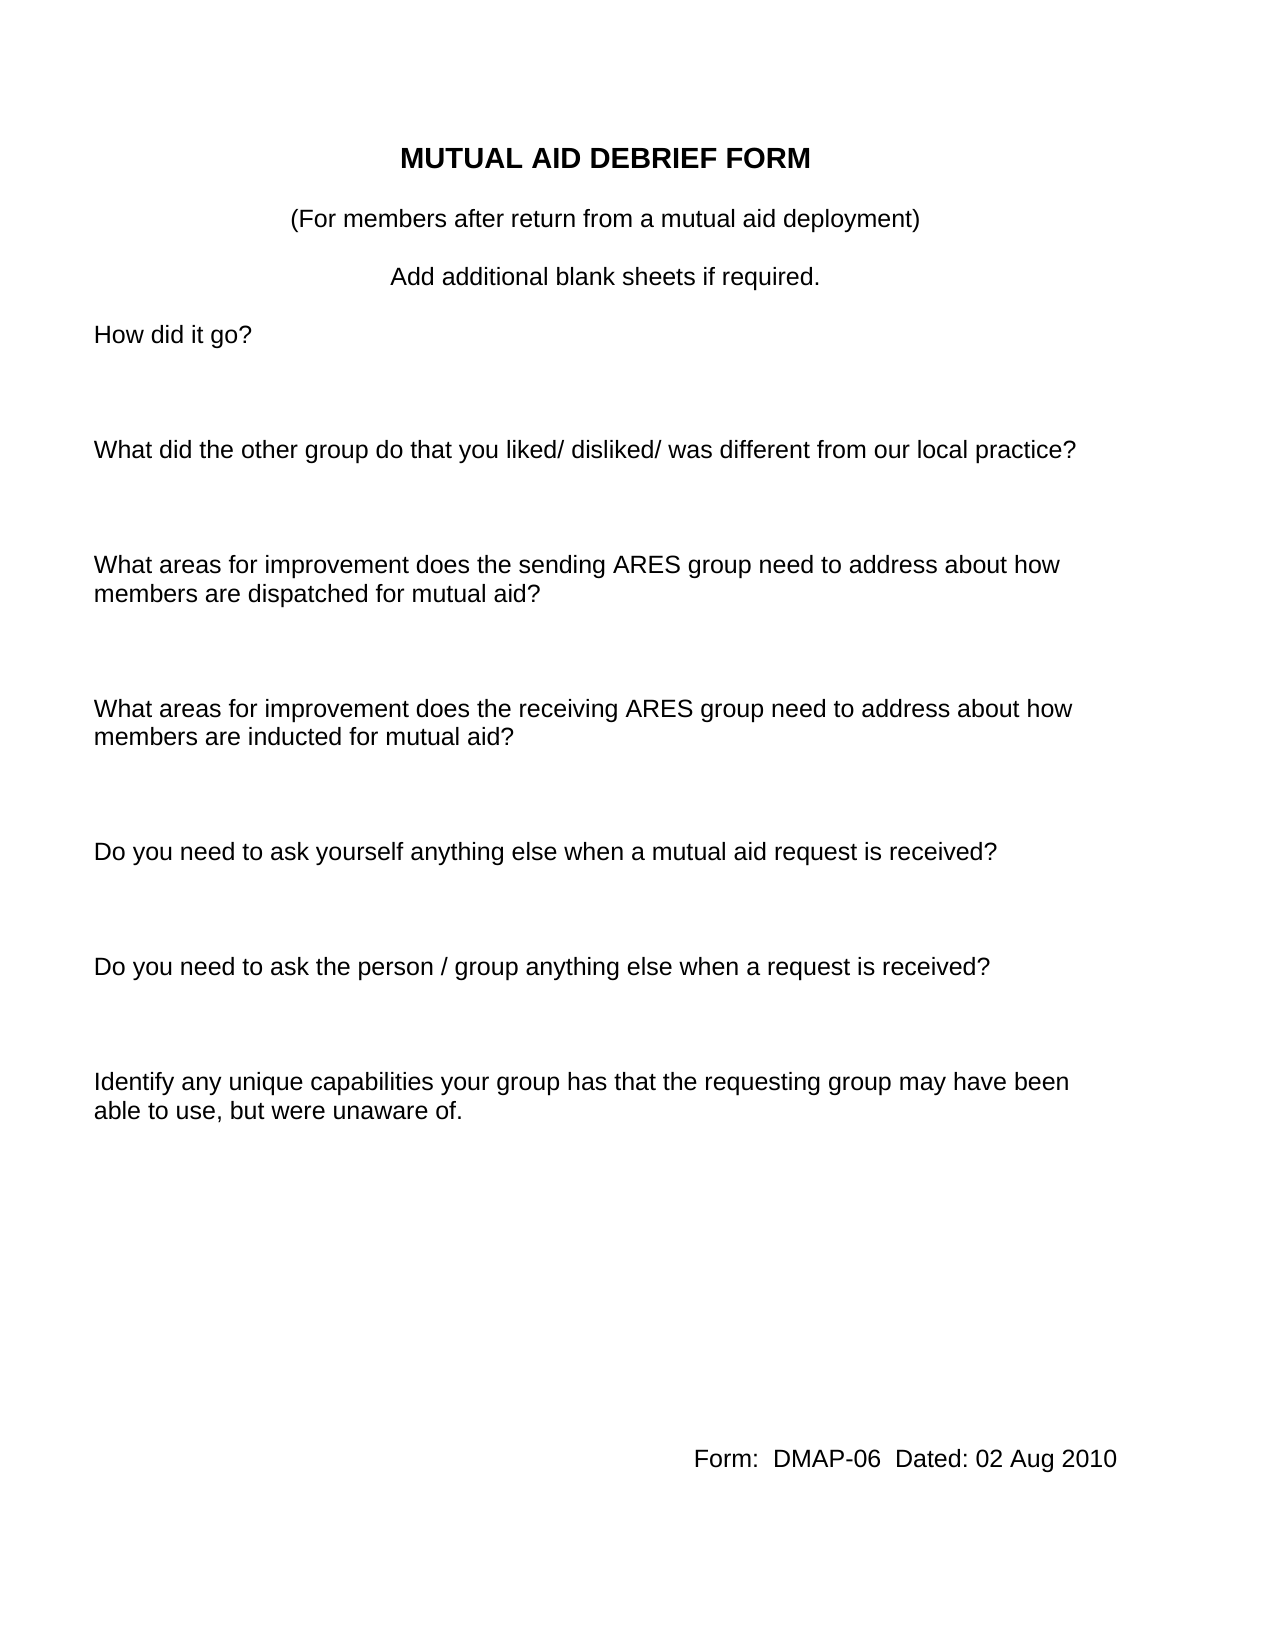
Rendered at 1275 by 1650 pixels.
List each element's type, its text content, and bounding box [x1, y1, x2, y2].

text (For members after return from a mutual aid deployment) [94, 204, 1117, 233]
text Do you need to ask yourself anything else when a mutual aid request is received? [94, 837, 1117, 866]
text What did the other group do that you liked/ disliked/ was different from our local practice? [94, 435, 1117, 463]
text What areas for improvement does the sending ARES group need to address about how members are dispatched for mutual aid? [94, 550, 1117, 607]
text What areas for improvement does the receiving ARES group need to address about how members are inducted for mutual aid? [94, 693, 1117, 751]
text Add additional blank sheets if required. [94, 262, 1117, 291]
text How did it go? [94, 320, 1117, 348]
text Identify any unique capabilities your group has that the requesting group may have been able to use, but were unaware of. [94, 1067, 1117, 1125]
text Do you need to ask the person / group anything else when a request is received? [94, 952, 1117, 981]
text Form: DMAP-06 Dated: 02 Aug 2010 [94, 1443, 1117, 1472]
text MUTUAL AID DEBRIEF FORM [94, 141, 1117, 175]
